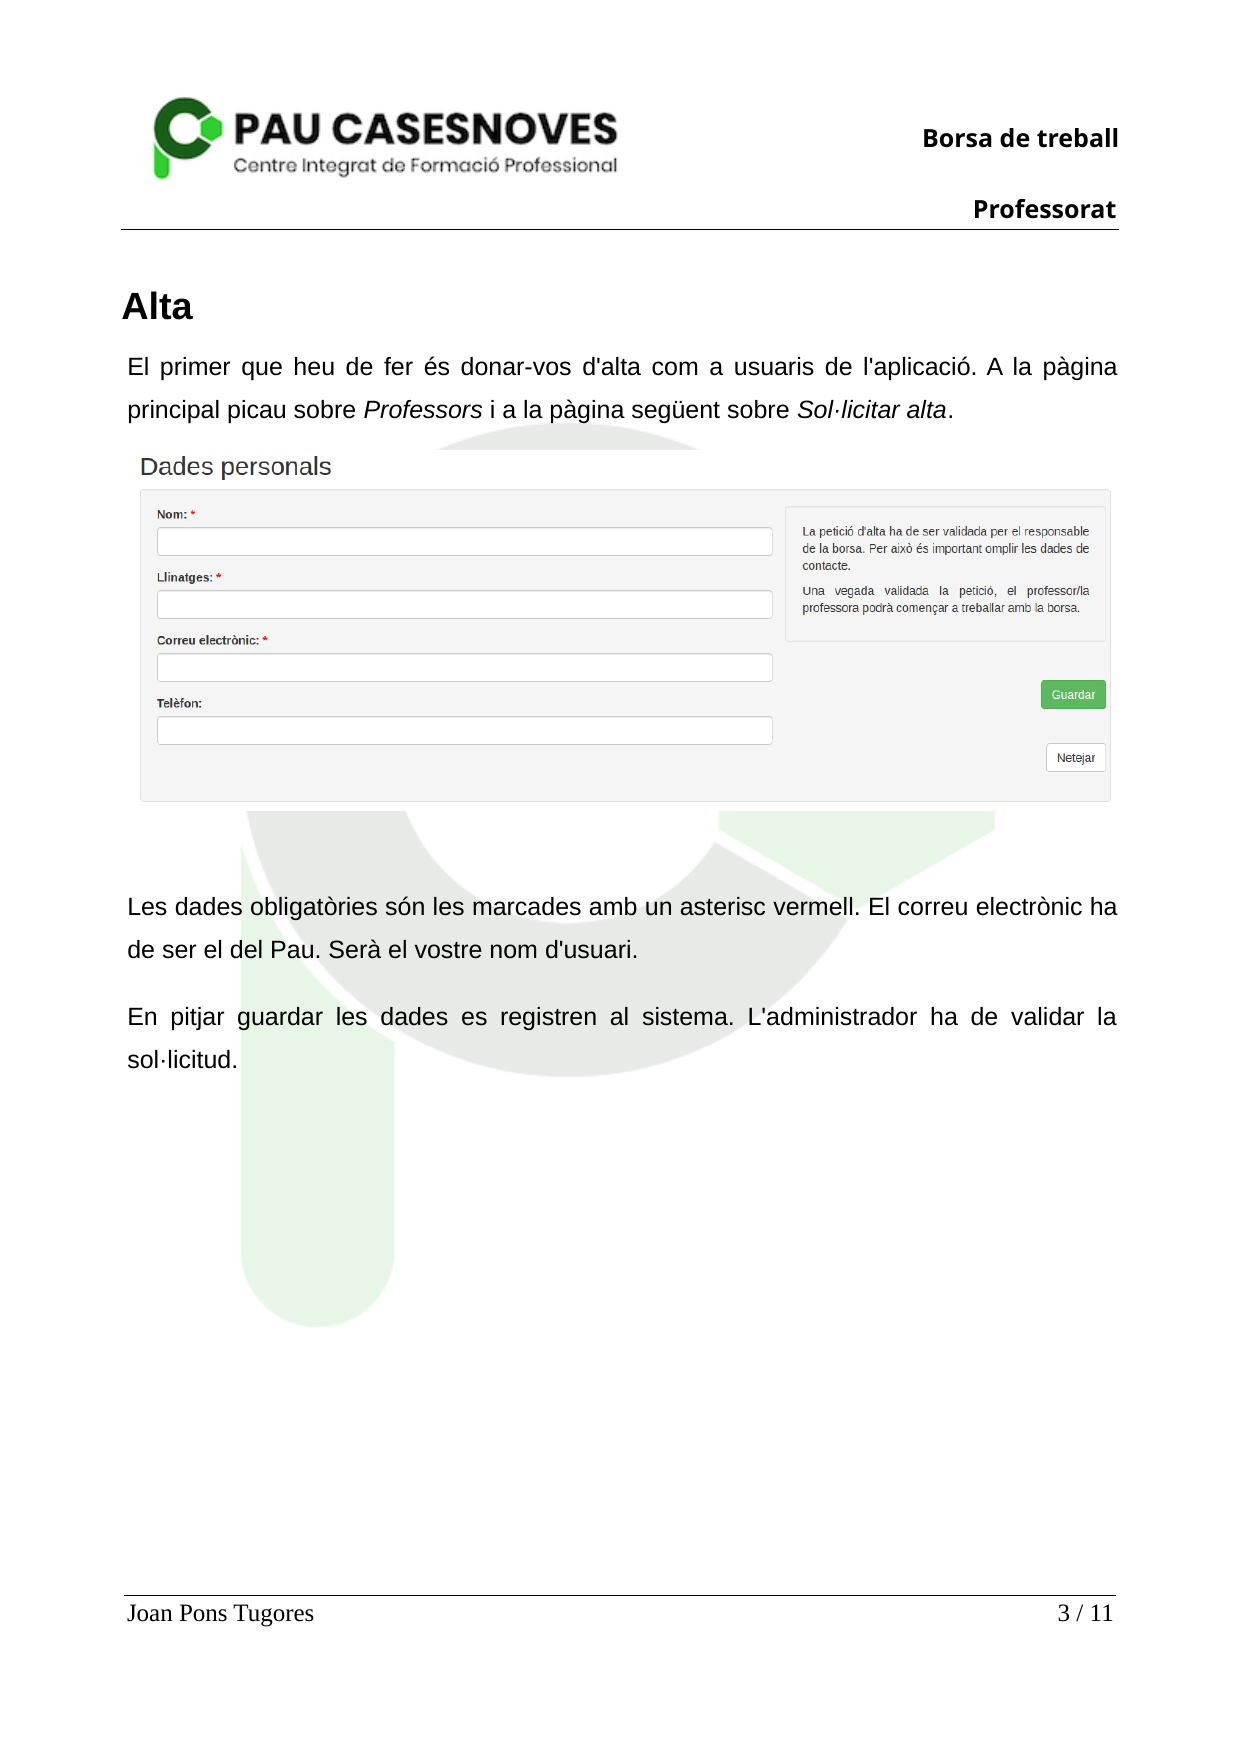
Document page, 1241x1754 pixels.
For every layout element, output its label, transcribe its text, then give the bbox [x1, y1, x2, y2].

picture [139, 85, 632, 195]
picture [252, 964, 988, 1002]
text Les dades obligatòries són les marcades amb un asterisc vermell. El correu electrònic ha de ser el del Pau. Serà el vostre nom d'usuari. [127, 892, 1119, 964]
subtitle Alta [121, 284, 1119, 328]
picture [124, 450, 1117, 892]
text El primer que heu de fer és donar-vos d'alta com a usuaris de l'aplicació. A la pàgina principal picau sobre Professors i a la pàgina següent sobre Sol·licitar alta. [127, 352, 1119, 424]
text En pitjar guardar les dades es registren al sistema. L'administrador ha de validar la sol·licitud. [127, 1002, 1119, 1073]
picture [252, 1073, 988, 1277]
